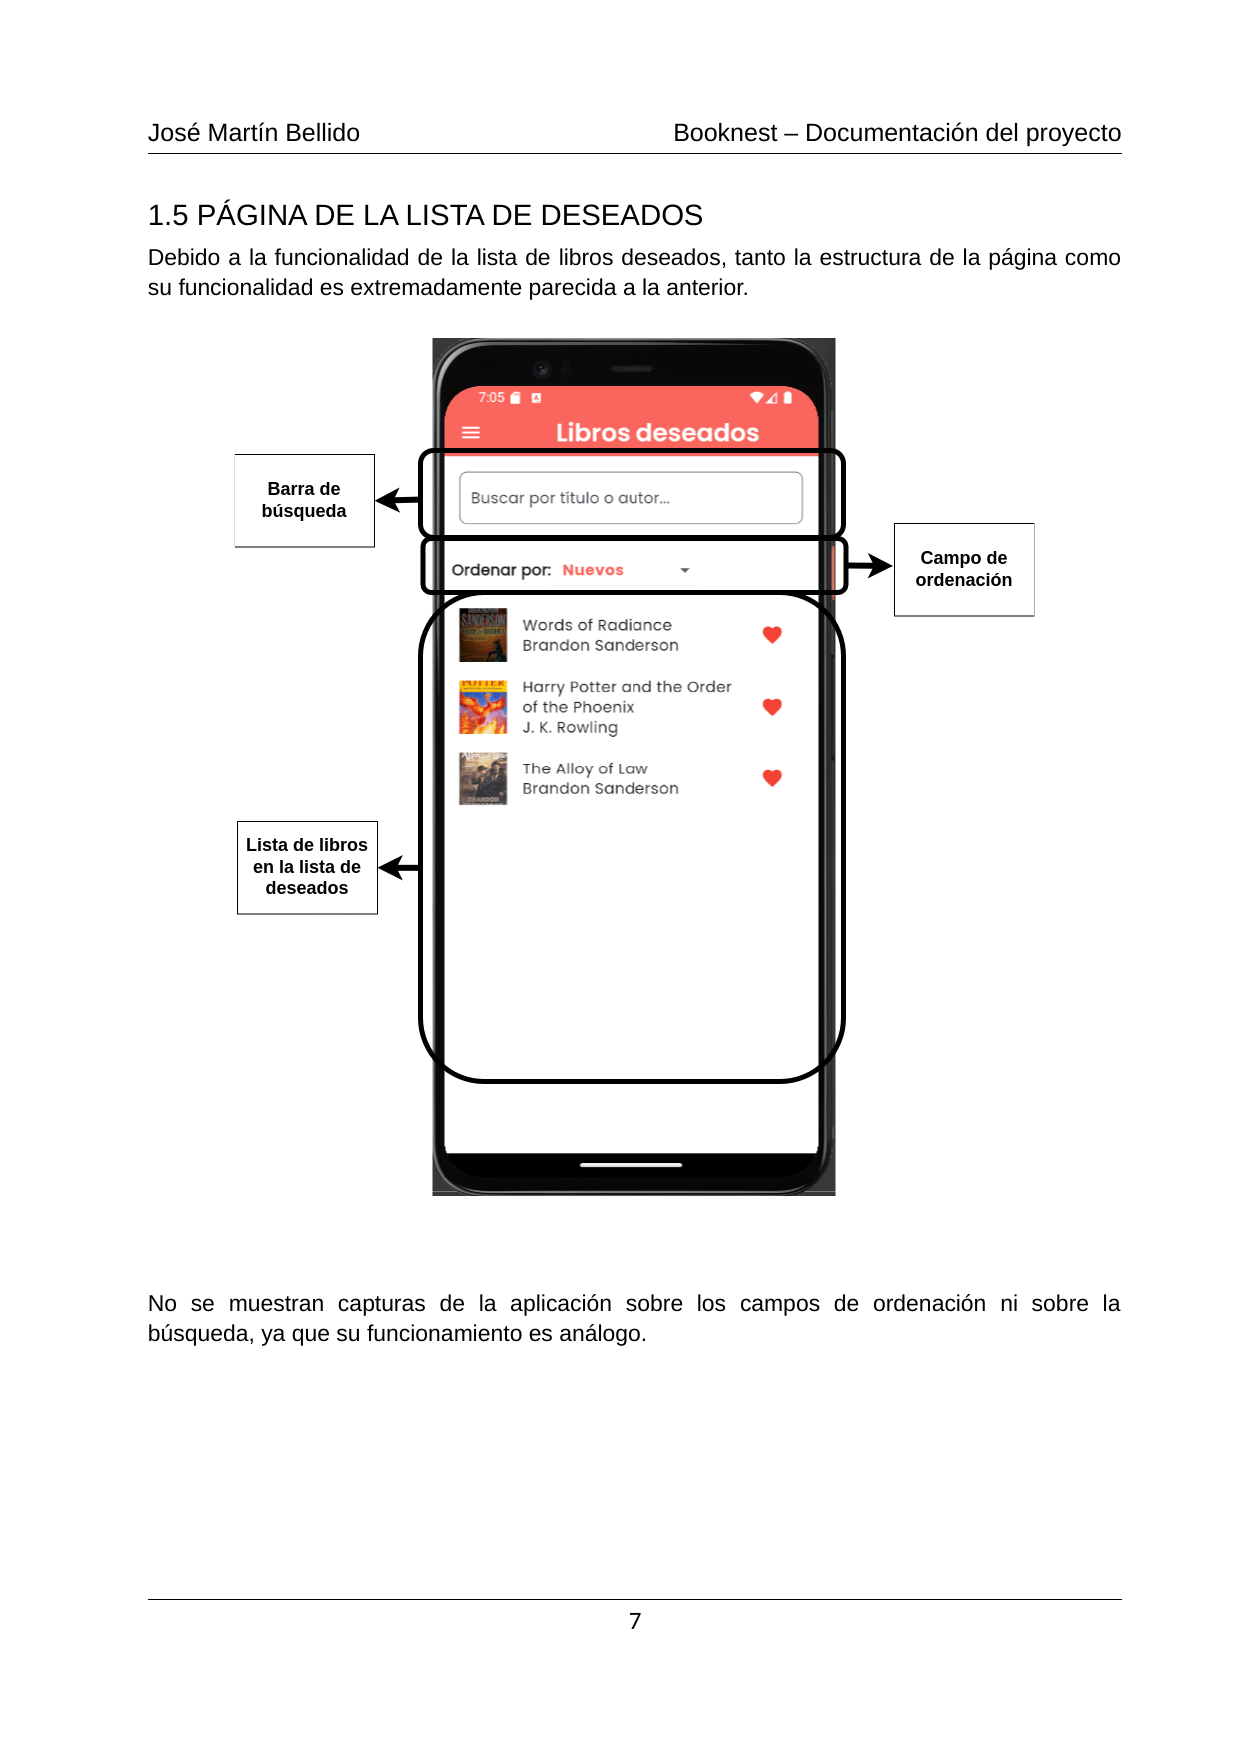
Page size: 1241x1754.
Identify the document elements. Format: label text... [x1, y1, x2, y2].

picture [234, 338, 1035, 1197]
text No se muestran capturas de la aplicación sobre los campos de ordenación ni sobre la búsqueda, ya que su funcionamiento es análogo. [148, 1290, 1122, 1346]
text Debido a la funcionalidad de la lista de libros deseados, tanto la estructura de la página como su funcionalidad es extremadamente parecida a la anterior. [148, 244, 1122, 301]
subtitle 1.5 Página de la Lista de Deseados [148, 198, 1122, 232]
